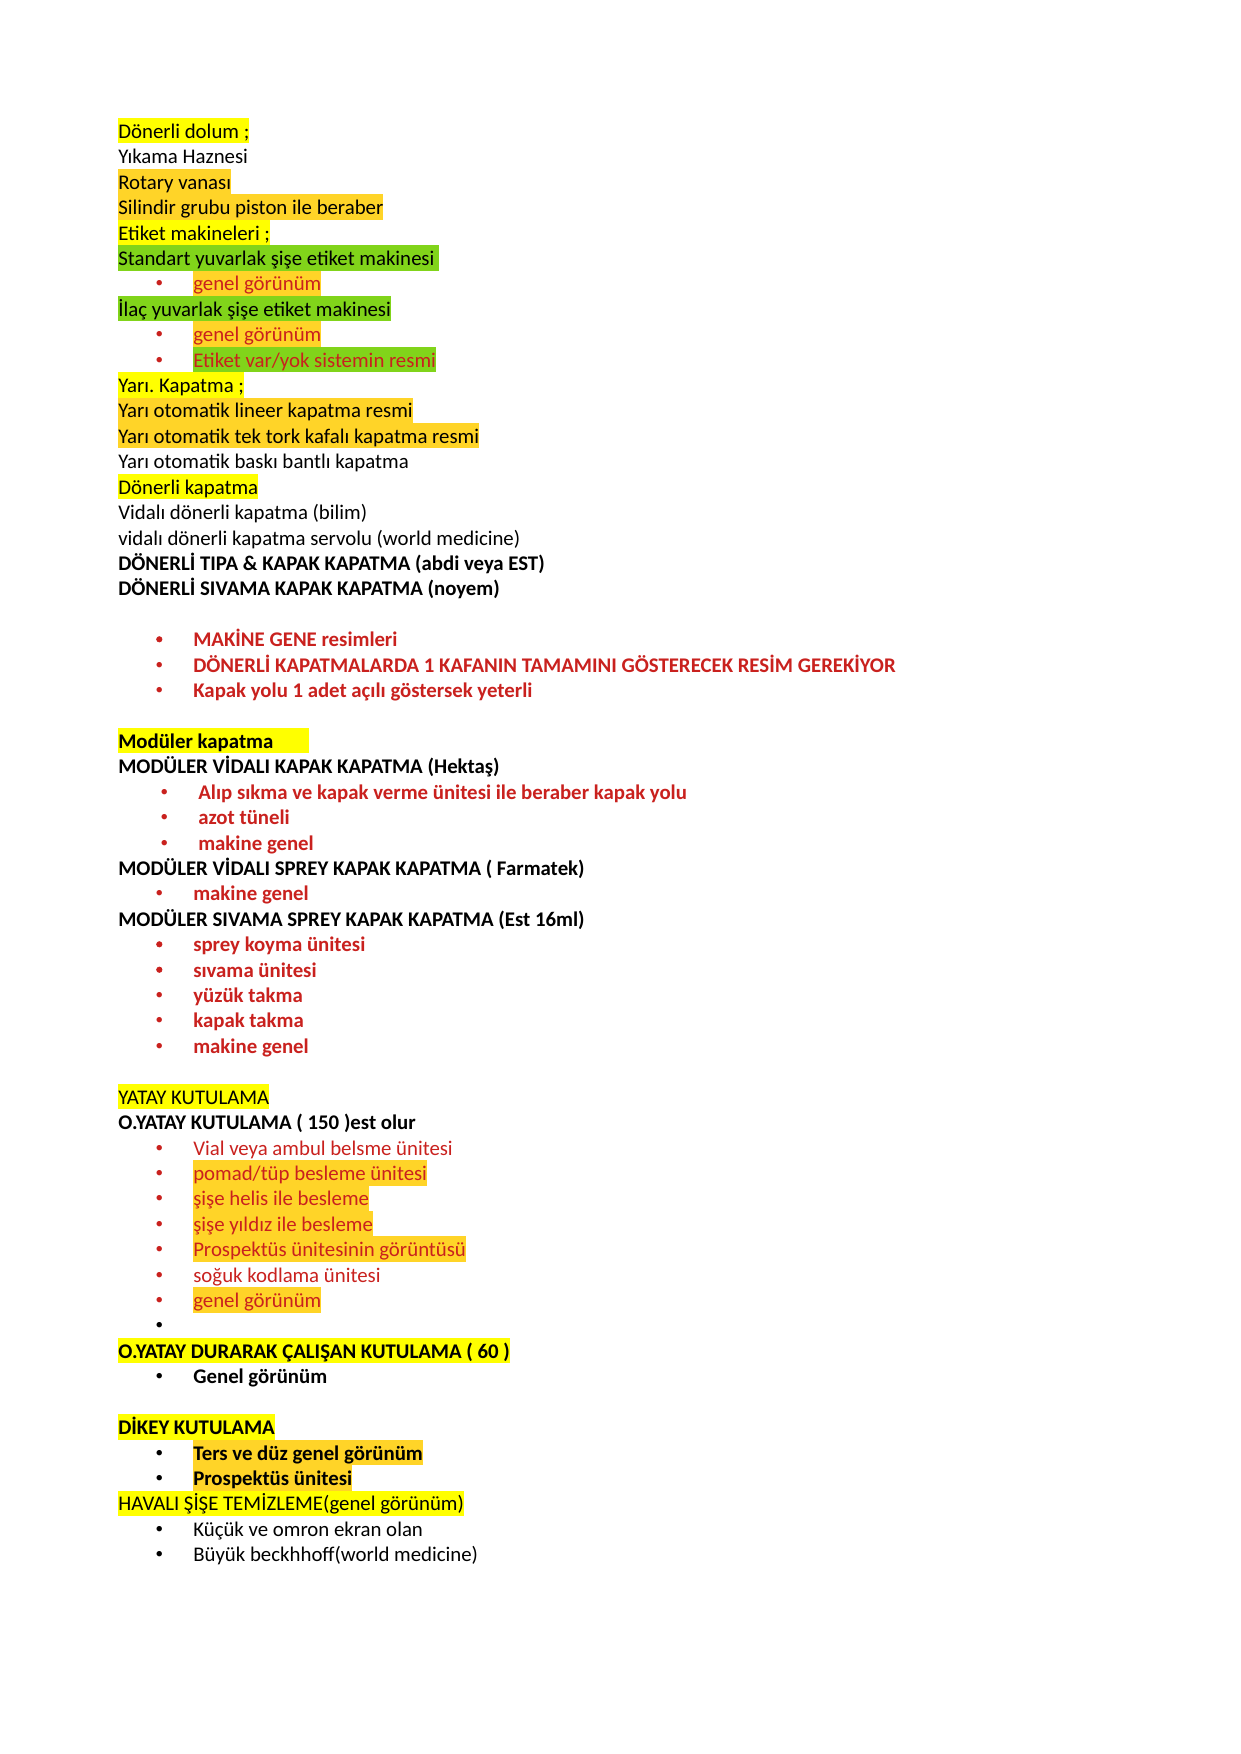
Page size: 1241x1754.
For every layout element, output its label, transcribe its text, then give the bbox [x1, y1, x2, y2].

text Rotary vanası [118, 169, 1122, 194]
text YATAY KUTULAMA [118, 1084, 1122, 1109]
text Dönerli kapatma [118, 474, 1122, 499]
list MAKİNE GENE resimleri [156, 626, 1122, 652]
list Alıp sıkma ve kapak verme ünitesi ile beraber kapak yolu [161, 779, 1122, 804]
list makine genel [156, 881, 1122, 906]
list kapak takma [156, 1008, 1122, 1033]
text Modüler kapatma [118, 728, 1122, 753]
text O.YATAY KUTULAMA ( 150 )est olur [118, 1109, 1122, 1135]
text Yarı otomatik baskı bantlı kapatma [118, 448, 1122, 474]
list yüzük takma [156, 982, 1122, 1008]
list Vial veya ambul belsme ünitesi [156, 1135, 1122, 1160]
list Prospektüs ünitesinin görüntüsü [156, 1236, 1122, 1262]
list makine genel [156, 1033, 1122, 1058]
text Etiket makineleri ; [118, 220, 1122, 245]
list Büyük beckhhoff(world medicine) [156, 1541, 1122, 1567]
list genel görünüm [156, 271, 1122, 296]
text Yarı otomatik lineer kapatma resmi [118, 398, 1122, 423]
text MODÜLER SIVAMA SPREY KAPAK KAPATMA (Est 16ml) [118, 906, 1122, 931]
list Etiket var/yok sistemin resmi [156, 347, 1122, 372]
list Genel görünüm [156, 1363, 1122, 1389]
text O.YATAY DURARAK ÇALIŞAN KUTULAMA ( 60 ) [118, 1338, 1122, 1363]
list pomad/tüp besleme ünitesi [156, 1160, 1122, 1186]
list Prospektüs ünitesi [156, 1465, 1122, 1491]
text vidalı dönerli kapatma servolu (world medicine) [118, 525, 1122, 550]
text DİKEY KUTULAMA [118, 1414, 1122, 1440]
text Standart yuvarlak şişe etiket makinesi [118, 245, 1122, 271]
text MODÜLER VİDALI SPREY KAPAK KAPATMA ( Farmatek) [118, 855, 1122, 881]
text Vidalı dönerli kapatma (bilim) [118, 499, 1122, 525]
text DÖNERLİ TIPA & KAPAK KAPATMA (abdi veya EST) [118, 550, 1122, 576]
list makine genel [161, 830, 1122, 855]
text Dönerli dolum ; [118, 118, 1122, 143]
list Kapak yolu 1 adet açılı göstersek yeterli [156, 677, 1122, 703]
text MODÜLER VİDALI KAPAK KAPATMA (Hektaş) [118, 753, 1122, 779]
list genel görünüm [156, 321, 1122, 347]
list genel görünüm [156, 1287, 1122, 1313]
text HAVALI ŞİŞE TEMİZLEME(genel görünüm) [118, 1491, 1122, 1516]
text Yıkama Haznesi [118, 143, 1122, 169]
list DÖNERLİ KAPATMALARDA 1 KAFANIN TAMAMINI GÖSTERECEK RESİM GEREKİYOR [156, 652, 1122, 677]
list sıvama ünitesi [156, 957, 1122, 982]
text Yarı otomatik tek tork kafalı kapatma resmi [118, 423, 1122, 448]
list şişe helis ile besleme [156, 1186, 1122, 1211]
text Yarı. Kapatma ; [118, 372, 1122, 398]
text İlaç yuvarlak şişe etiket makinesi [118, 296, 1122, 321]
list sprey koyma ünitesi [156, 931, 1122, 957]
list azot tüneli [161, 804, 1122, 830]
text DÖNERLİ SIVAMA KAPAK KAPATMA (noyem) [118, 576, 1122, 601]
list Ters ve düz genel görünüm [156, 1440, 1122, 1465]
list Küçük ve omron ekran olan [156, 1516, 1122, 1541]
text Silindir grubu piston ile beraber [118, 194, 1122, 220]
list soğuk kodlama ünitesi [156, 1262, 1122, 1287]
list şişe yıldız ile besleme [156, 1211, 1122, 1236]
